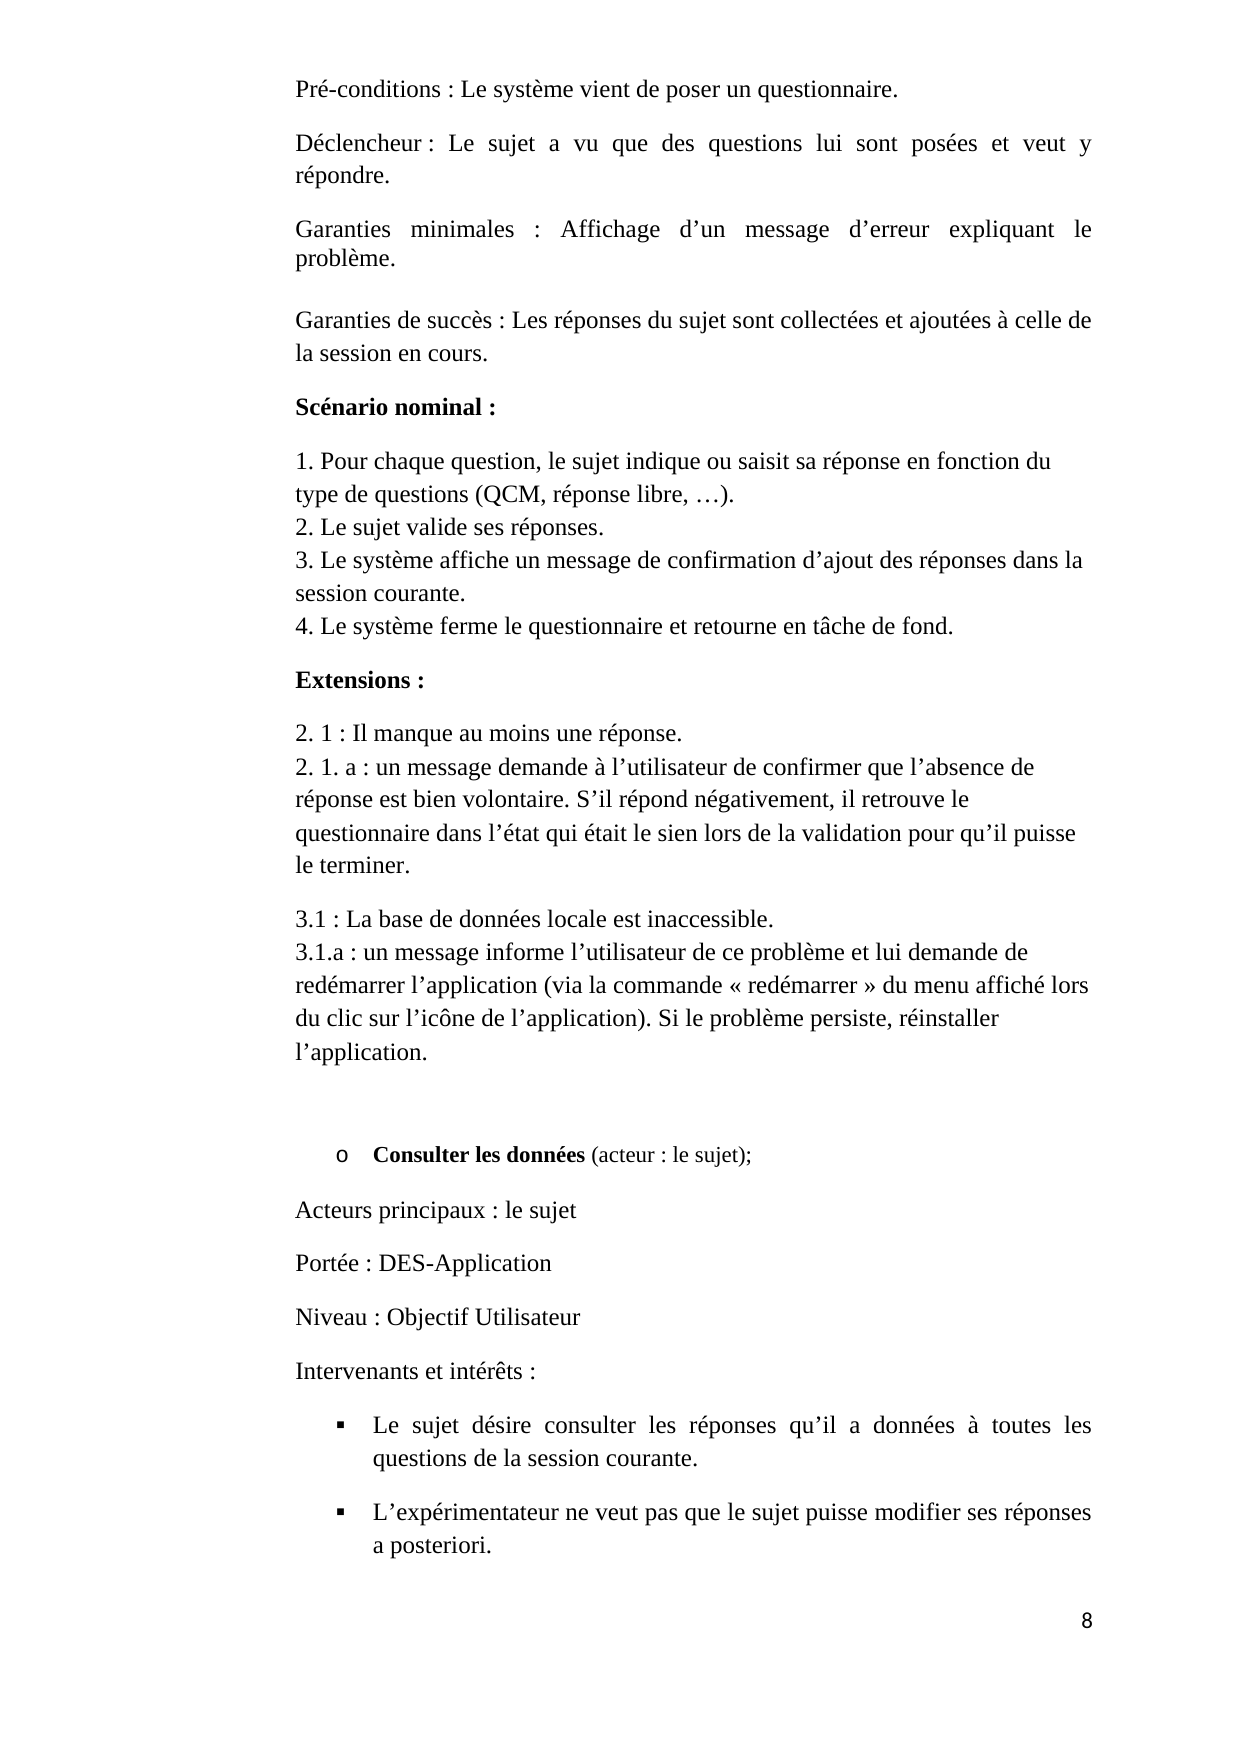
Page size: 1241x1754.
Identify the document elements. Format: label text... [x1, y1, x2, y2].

text Scénario nominal : [295, 392, 1093, 421]
list L’expérimentateur ne veut pas que le sujet puisse modifier ses réponses a posteriori. [335, 1497, 1093, 1559]
text Déclencheur : Le sujet a vu que des questions lui sont posées et veut y répondre. [295, 128, 1093, 189]
text 1. Pour chaque question, le sujet indique ou saisit sa réponse en fonction du type de questions (QCM, réponse libre, …). 2. Le sujet valide ses réponses. 3. Le système affiche un message de confirmation d’ajout des réponses dans la session courante. 4. Le système ferme le questionnaire et retourne en tâche de fond. [295, 446, 1093, 639]
text Extensions : [223, 665, 1093, 693]
text Pré-conditions : Le système vient de poser un questionnaire. [295, 74, 1093, 102]
list Le sujet désire consulter les réponses qu’il a données à toutes les questions de la session courante. [335, 1410, 1093, 1472]
text Intervenants et intérêts : [221, 1356, 1093, 1385]
text 2. 1 : Il manque au moins une réponse. 2. 1. a : un message demande à l’utilisateur de confirmer que l’absence de réponse est bien volontaire. S’il répond négativement, il retrouve le questionnaire dans l’état qui était le sien lors de la validation pour qu’il puisse le terminer. [295, 718, 1093, 879]
text Garanties minimales : Affichage d’un message d’erreur expliquant le problème. [295, 214, 1093, 272]
text Portée : DES-Application [221, 1248, 1093, 1277]
list Acteurs principaux : le sujet [294, 1195, 1093, 1223]
text Garanties de succès : Les réponses du sujet sont collectées et ajoutées à celle de la session en cours. [295, 272, 1093, 367]
list Consulter les données (acteur : le sujet); [335, 1141, 1093, 1170]
text Niveau : Objectif Utilisateur [221, 1302, 1093, 1331]
text 3.1 : La base de données locale est inaccessible. 3.1.a : un message informe l’utilisateur de ce problème et lui demande de redémarrer l’application (via la commande « redémarrer » du menu affiché lors du clic sur l’icône de l’application). Si le problème persiste, réinstaller l’application. [295, 904, 1093, 1065]
